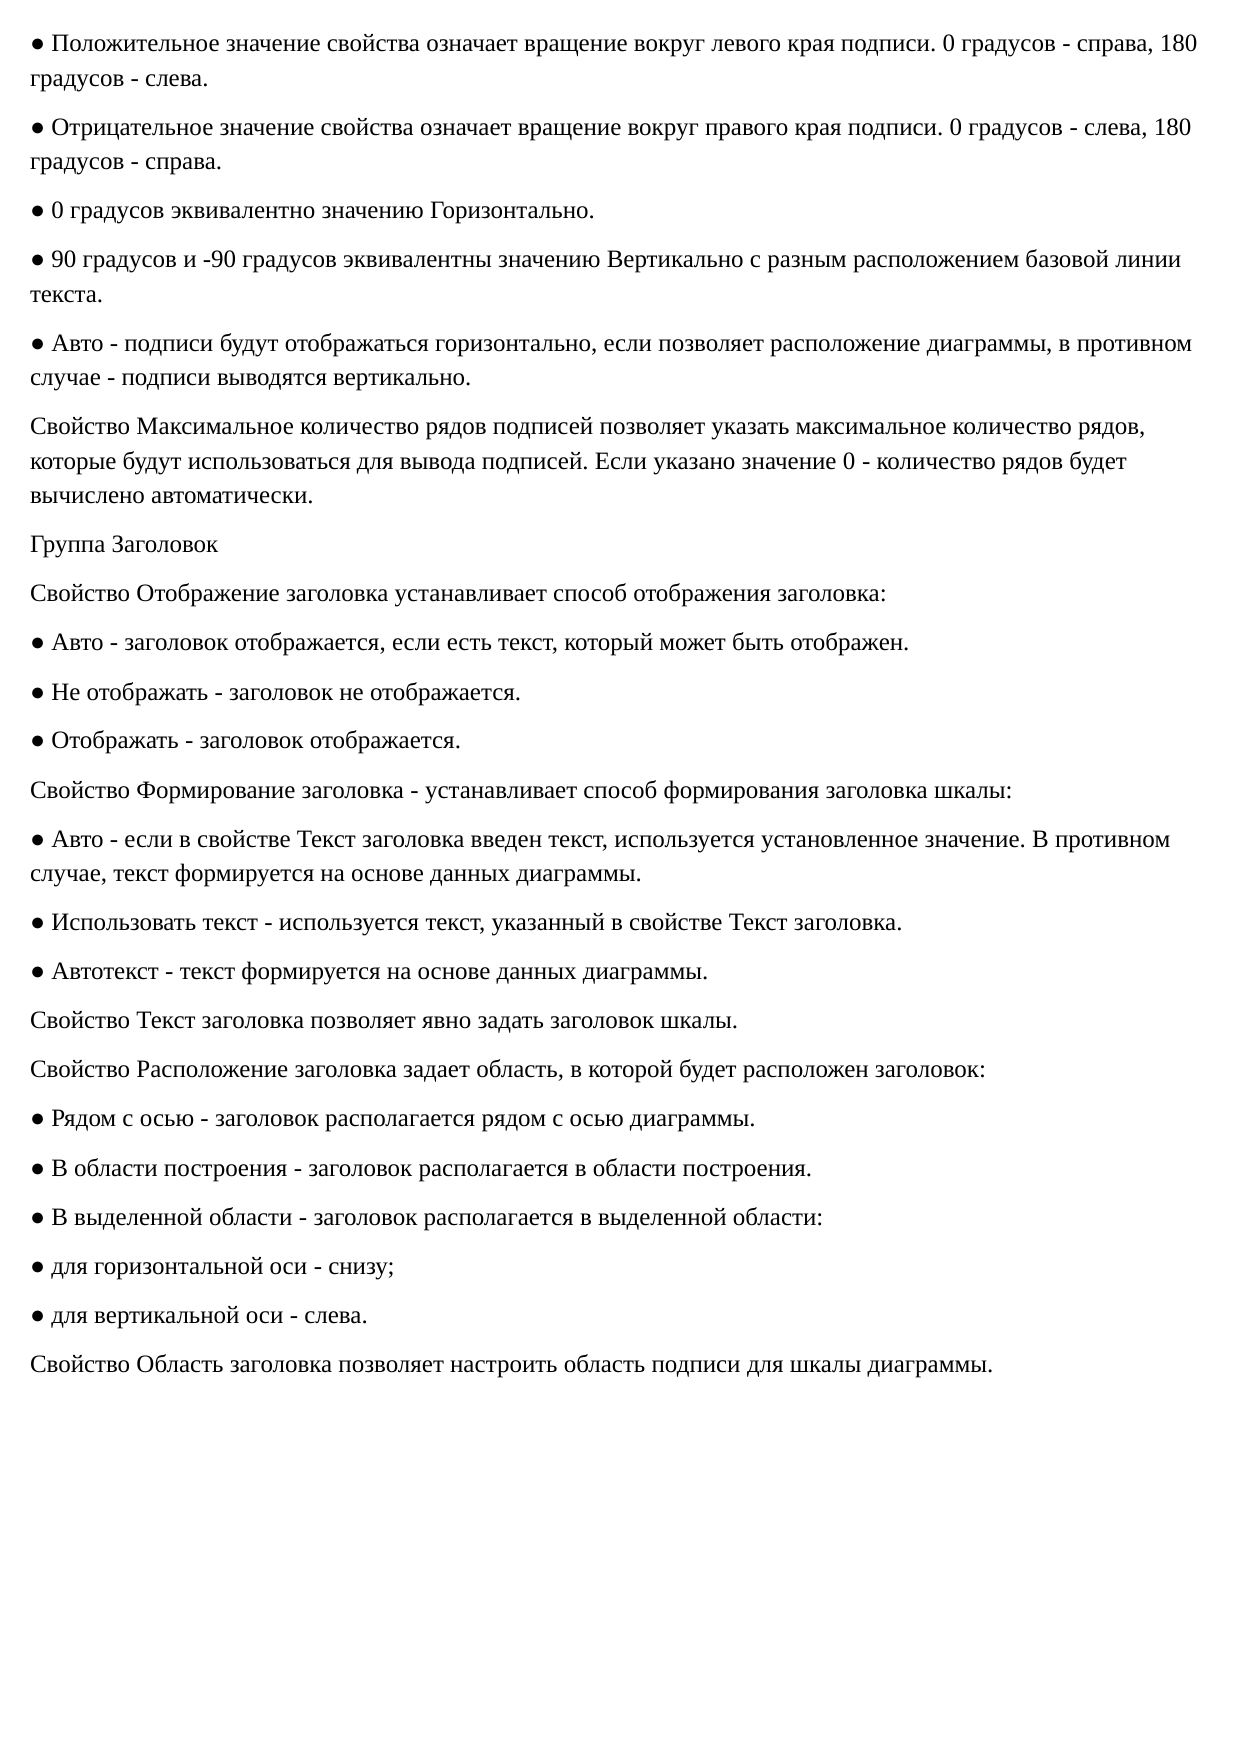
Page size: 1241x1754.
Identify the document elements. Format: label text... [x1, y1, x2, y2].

text ● Авто ‑ если в свойстве Текст заголовка введен текст, используется установленное значение. В противном случае, текст формируется на основе данных диаграммы. [30, 824, 1211, 887]
text ● Автотекст ‑ текст формируется на основе данных диаграммы. [30, 956, 1211, 985]
text ● Авто ‑ подписи будут отображаться горизонтально, если позволяет расположение диаграммы, в противном случае ‑ подписи выводятся вертикально. [30, 328, 1211, 391]
text Свойство Отображение заголовка устанавливает способ отображения заголовка: [30, 578, 1211, 607]
text Свойство Формирование заголовка ‑ устанавливает способ формирования заголовка шкалы: [30, 775, 1211, 803]
text ● для вертикальной оси ‑ слева. [30, 1300, 1211, 1328]
text ● Использовать текст ‑ используется текст, указанный в свойстве Текст заголовка. [30, 907, 1211, 936]
text ● Рядом с осью ‑ заголовок располагается рядом с осью диаграммы. [30, 1103, 1211, 1132]
text ● Положительное значение свойства означает вращение вокруг левого края подписи. 0 градусов ‑ справа, 180 градусов ‑ слева. [30, 28, 1211, 91]
text ● 0 градусов эквивалентно значению Горизонтально. [30, 195, 1211, 224]
text ● Отображать ‑ заголовок отображается. [30, 726, 1211, 754]
text ● 90 градусов и -90 градусов эквивалентны значению Вертикально с разным расположением базовой линии текста. [30, 244, 1211, 307]
text Свойство Текст заголовка позволяет явно задать заголовок шкалы. [30, 1005, 1211, 1034]
text ● Не отображать ‑ заголовок не отображается. [30, 677, 1211, 705]
text ● Авто ‑ заголовок отображается, если есть текст, который может быть отображен. [30, 627, 1211, 656]
text ● для горизонтальной оси ‑ снизу; [30, 1251, 1211, 1279]
text ● В выделенной области ‑ заголовок располагается в выделенной области: [30, 1202, 1211, 1230]
text ● В области построения ‑ заголовок располагается в области построения. [30, 1153, 1211, 1181]
text ● Отрицательное значение свойства означает вращение вокруг правого края подписи. 0 градусов ‑ слева, 180 градусов ‑ справа. [30, 112, 1211, 175]
text Свойство Область заголовка позволяет настроить область подписи для шкалы диаграммы. [30, 1349, 1211, 1378]
text Свойство Расположение заголовка задает область, в которой будет расположен заголовок: [30, 1054, 1211, 1083]
text Группа Заголовок [30, 529, 1211, 558]
text Свойство Максимальное количество рядов подписей позволяет указать максимальное количество рядов, которые будут использоваться для вывода подписей. Если указано значение 0 ‑ количество рядов будет вычислено автоматически. [30, 411, 1211, 509]
